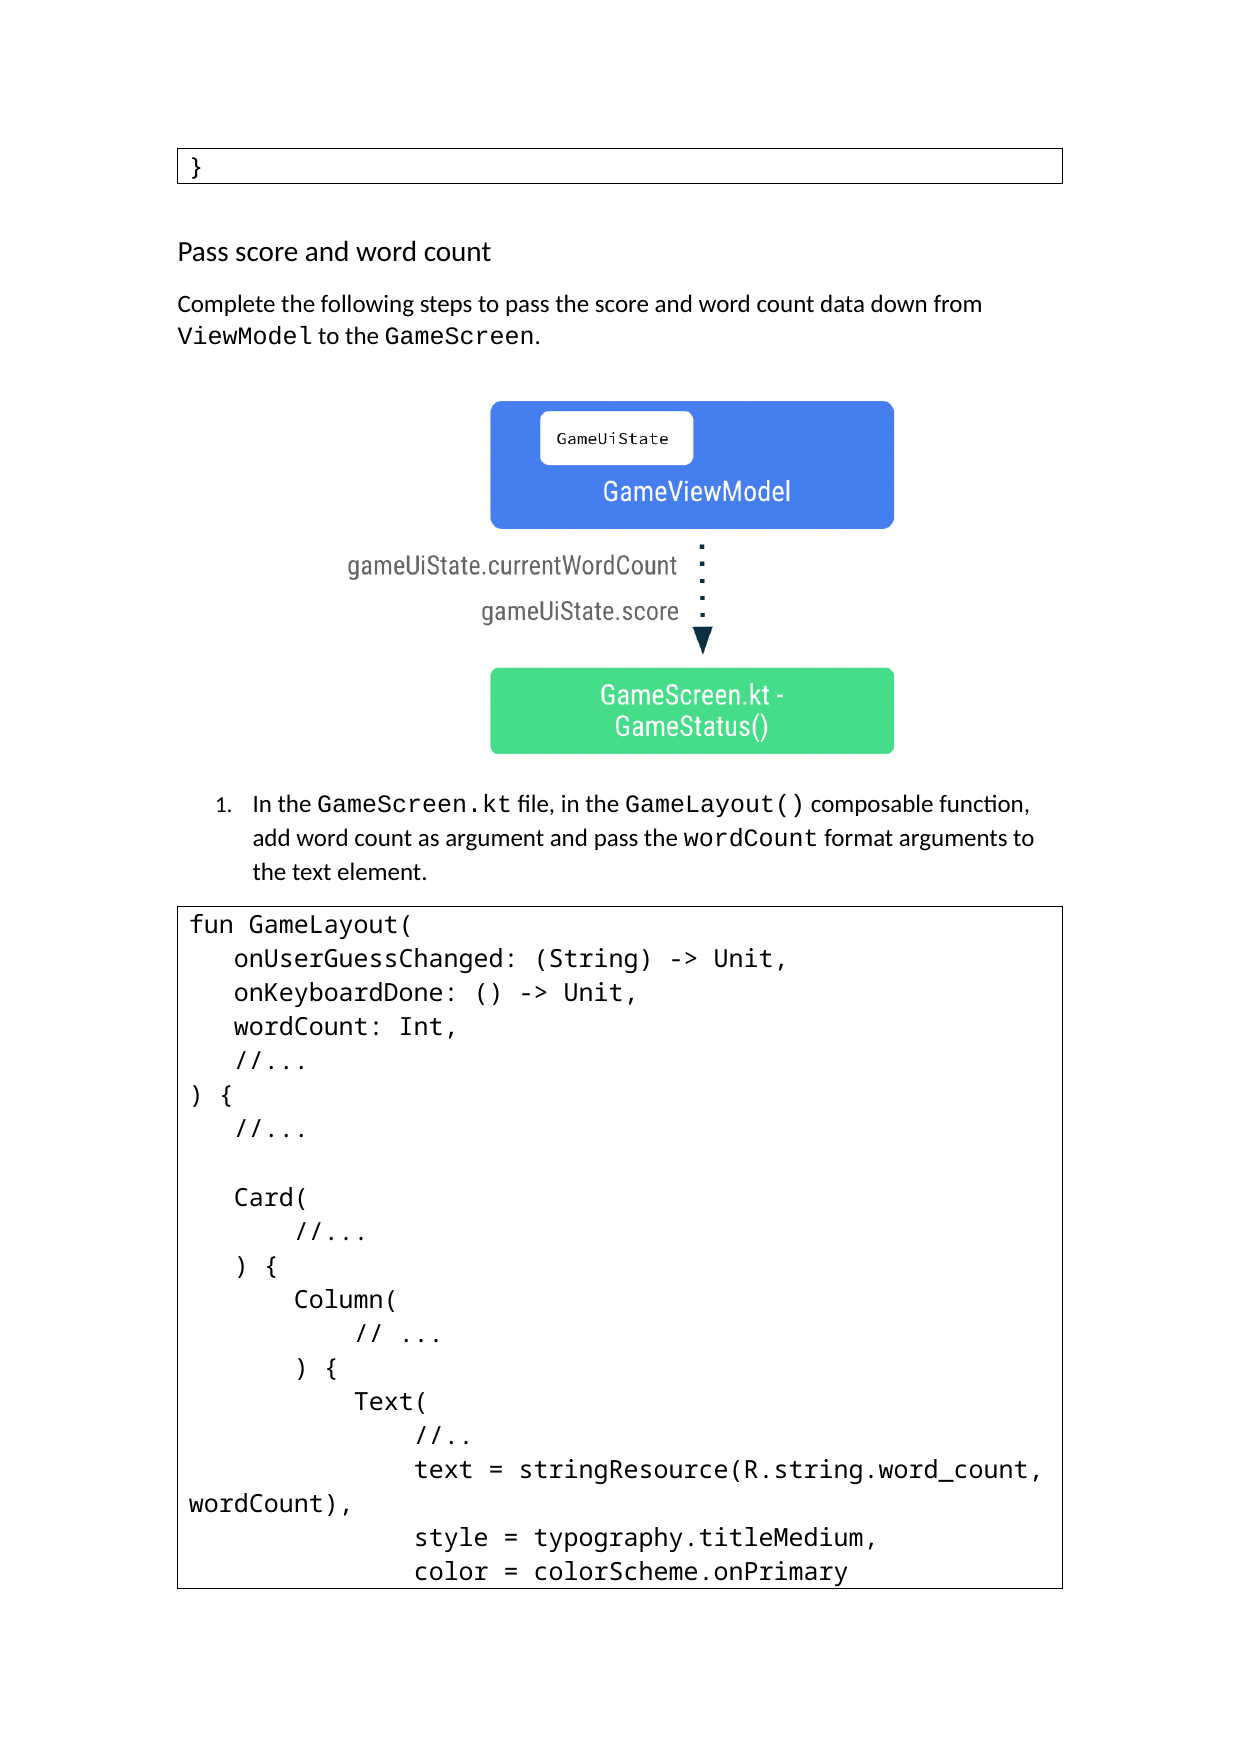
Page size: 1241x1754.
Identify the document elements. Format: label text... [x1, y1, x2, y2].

text Complete the following steps to pass the score and word count data down from ViewModel to the GameScreen. [177, 288, 1063, 352]
table_header } [178, 149, 1062, 183]
list In the GameScreen.kt file, in the GameLayout() composable function, add word count as argument and pass the wordCount format arguments to the text element. [215, 789, 1063, 887]
table_header fun GameLayout( onUserGuessChanged: (String) -> Unit, onKeyboardDone: () -> Unit, wordCount: Int, //... ) { //... Card( //... ) { Column( // ... ) { Text( //.. text = stringResource(R.string.word_count, wordCount), style = typography.titleMedium, color = colorScheme.onPrimary [178, 907, 1062, 1588]
text Pass score and word count [177, 233, 1063, 269]
